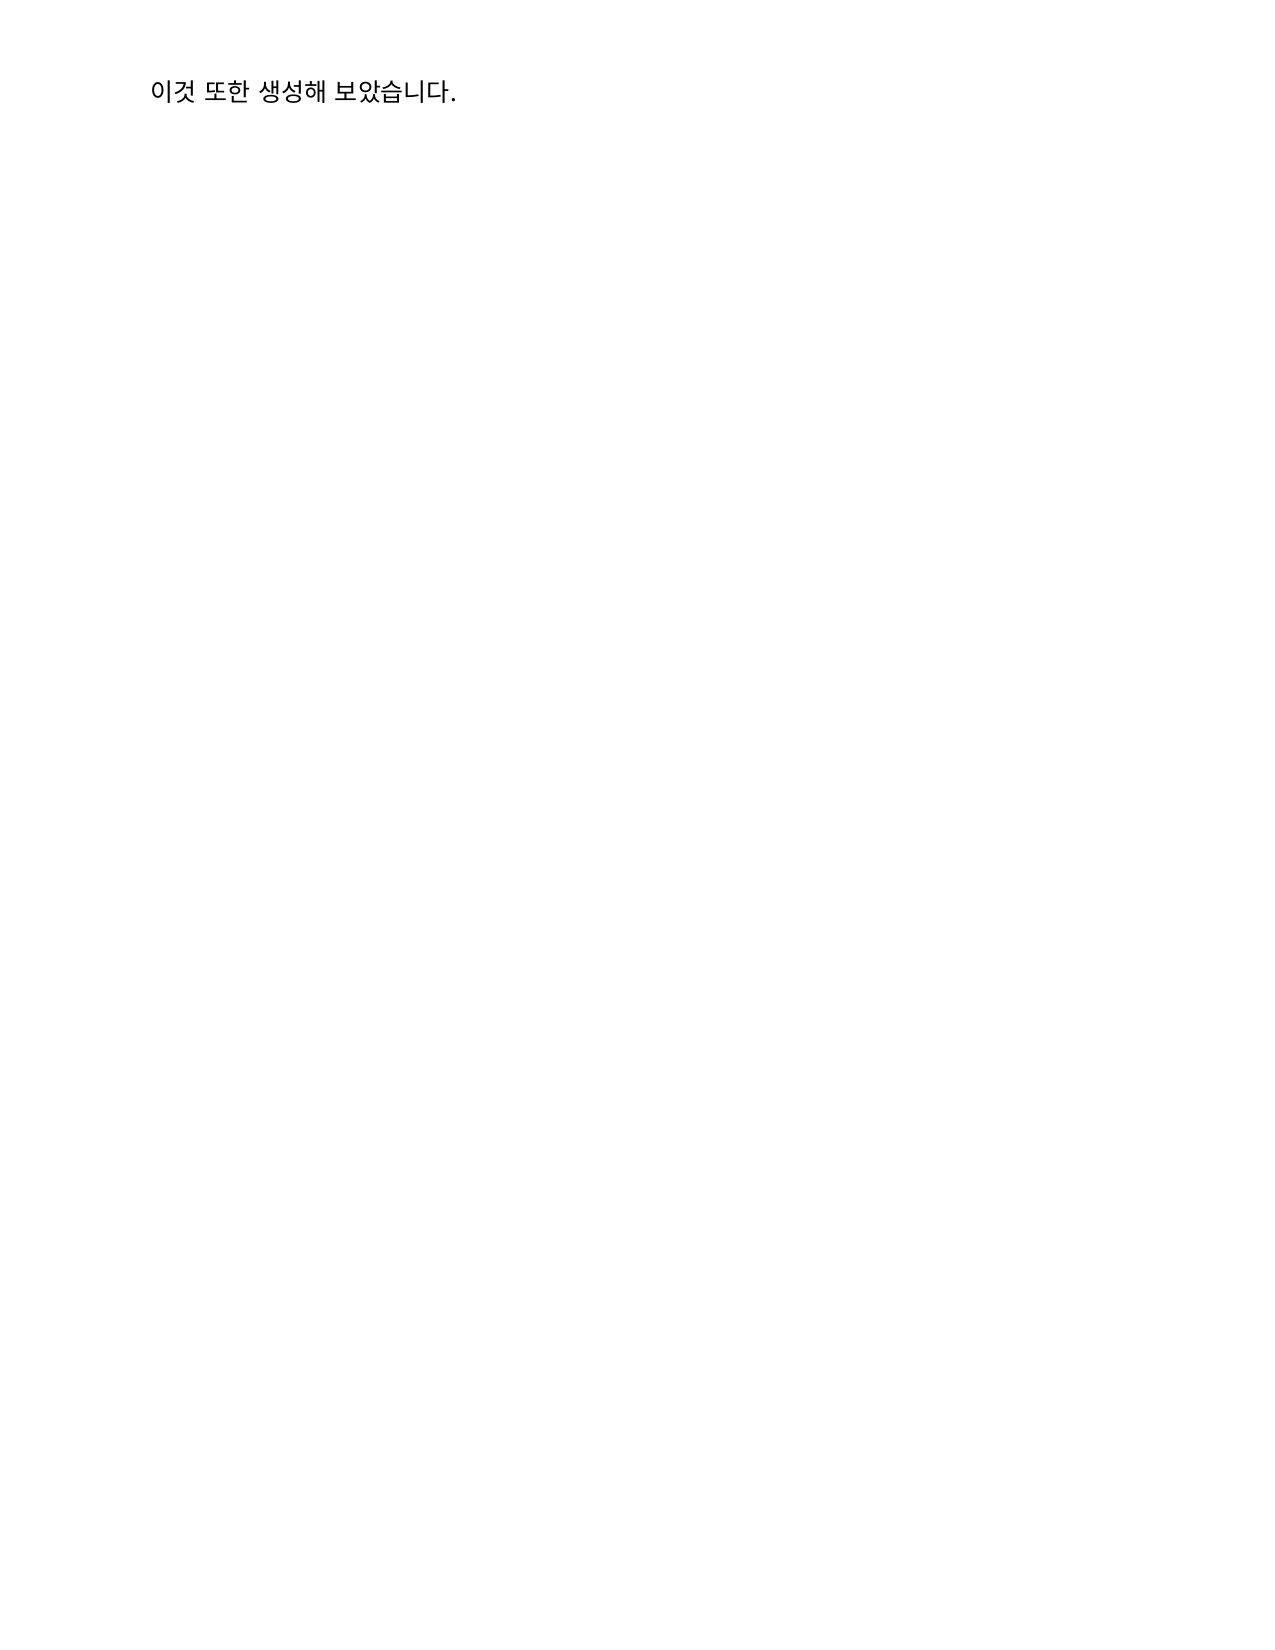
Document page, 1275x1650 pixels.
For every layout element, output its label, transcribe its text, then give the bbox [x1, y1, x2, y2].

text 이것 또한 생성해 보았습니다. [150, 75, 1125, 109]
